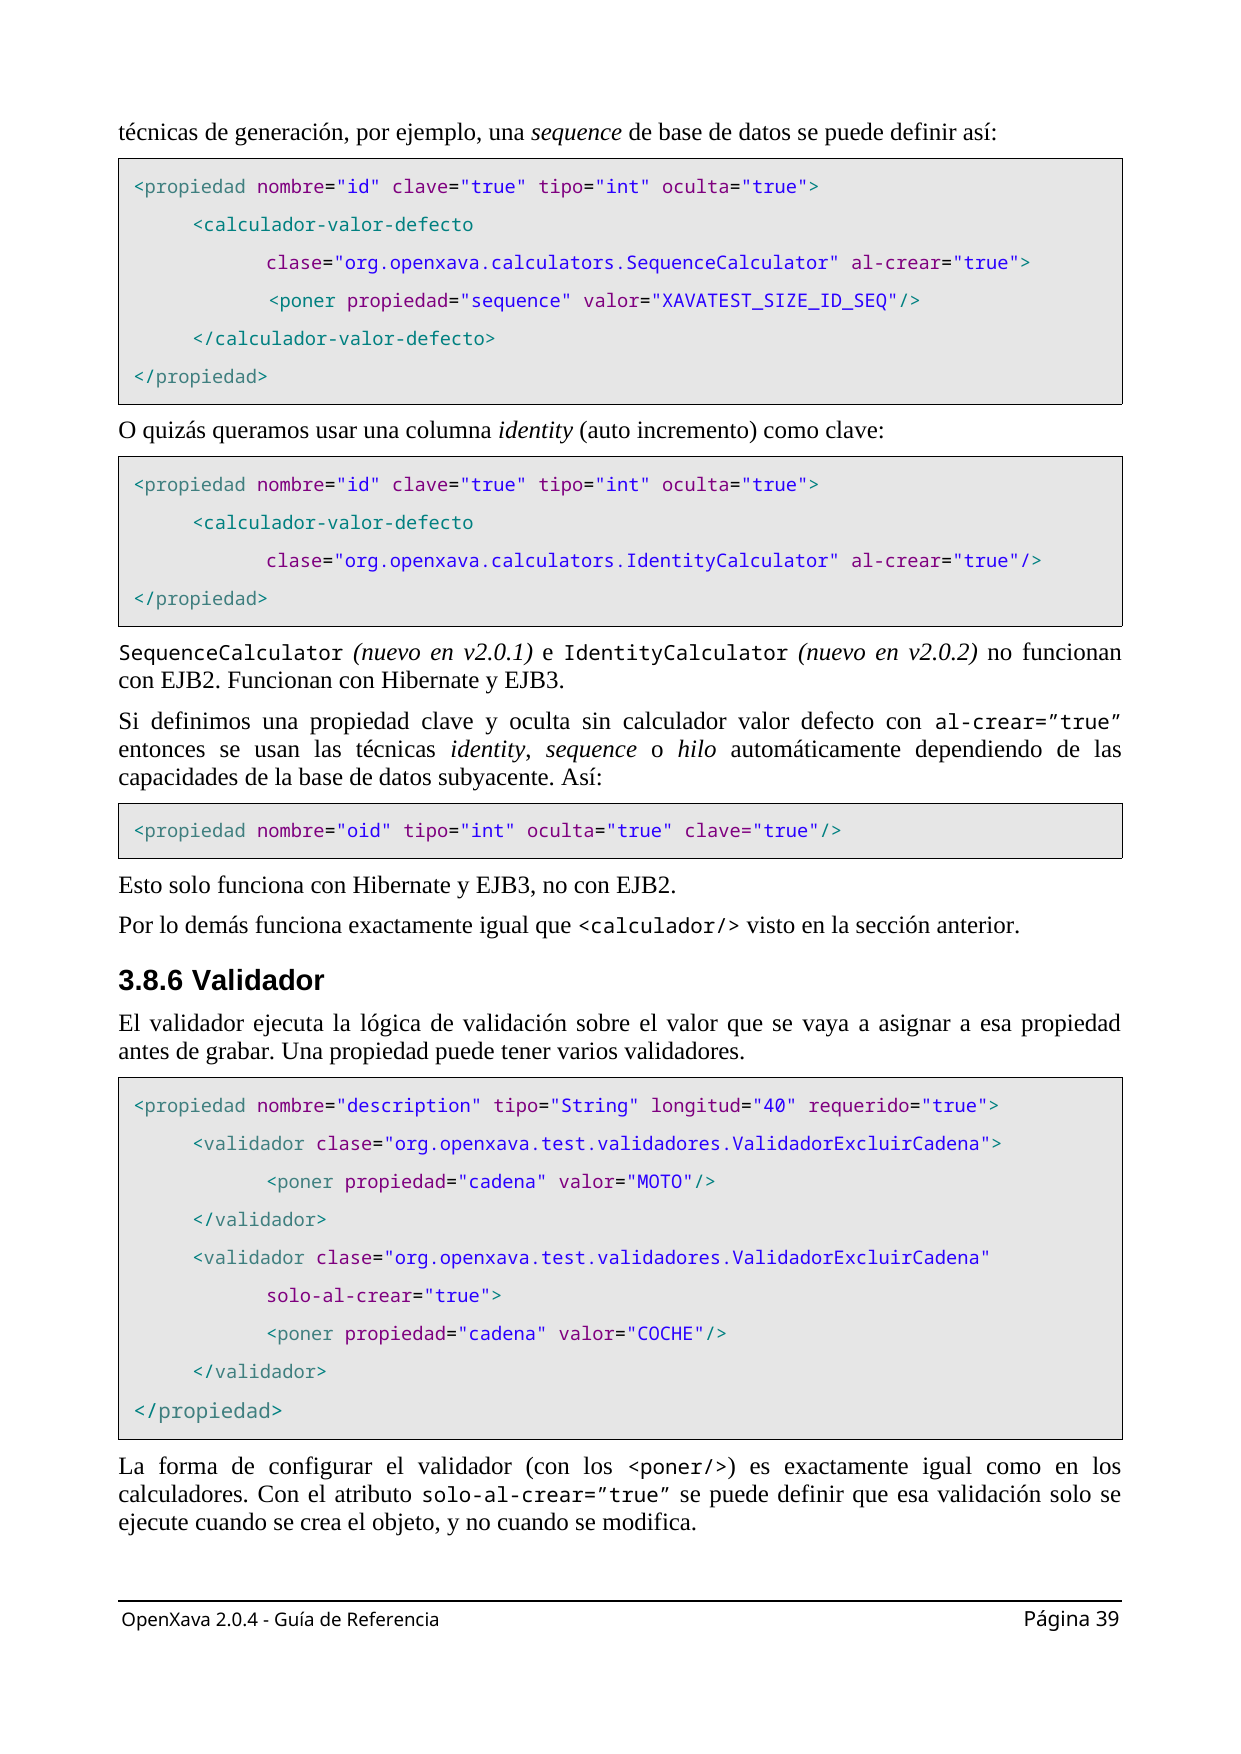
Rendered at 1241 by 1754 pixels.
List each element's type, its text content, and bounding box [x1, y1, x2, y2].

text <calculador-valor-defecto [119, 494, 1122, 532]
text técnicas de generación, por ejemplo, una sequence de base de datos se puede definir así: [118, 118, 1122, 146]
text Esto solo funciona con Hibernate y EJB3, no con EJB2. [118, 871, 1122, 898]
text El validador ejecuta la lógica de validación sobre el valor que se vaya a asignar a esa propiedad antes de grabar. Una propiedad puede tener varios validadores. [118, 1009, 1122, 1065]
subtitle Validador [118, 964, 1122, 997]
text <calculador-valor-defecto [119, 196, 1122, 234]
text clase="org.openxava.calculators.IdentityCalculator" al-crear="true"/> [119, 532, 1122, 571]
text </propiedad> [119, 1381, 1122, 1439]
text <validador clase="org.openxava.test.validadores.ValidadorExcluirCadena"> [119, 1115, 1122, 1153]
text La forma de configurar el validador (con los <poner/>) es exactamente igual como en los calculadores. Con el atributo solo-al-crear=”true” se puede definir que esa validación solo se ejecute cuando se crea el objeto, y no cuando se modifica. [118, 1452, 1122, 1536]
text <poner propiedad="cadena" valor="COCHE"/> [119, 1305, 1122, 1343]
text <validador clase="org.openxava.test.validadores.ValidadorExcluirCadena" [119, 1229, 1122, 1267]
text </calculador-valor-defecto> [119, 310, 1122, 348]
text solo-al-crear="true"> [119, 1267, 1122, 1305]
text clase="org.openxava.calculators.SequenceCalculator" al-crear="true"> [119, 234, 1122, 272]
text <poner propiedad="cadena" valor="MOTO"/> [119, 1153, 1122, 1191]
text O quizás queramos usar una columna identity (auto incremento) como clave: [118, 416, 1122, 444]
text <poner propiedad="sequence" valor="XAVATEST_SIZE_ID_SEQ"/> [119, 272, 1122, 310]
text </validador> [119, 1343, 1122, 1381]
text <propiedad nombre="oid" tipo="int" oculta="true" clave="true"/> [119, 804, 1122, 858]
text </validador> [119, 1191, 1122, 1229]
text Por lo demás funciona exactamente igual que <calculador/> visto en la sección anterior. [118, 911, 1122, 939]
text Si definimos una propiedad clave y oculta sin calculador valor defecto con al-crear=”true” entonces se usan las técnicas identity, sequence o hilo automáticamente dependiendo de las capacidades de la base de datos subyacente. Así: [118, 707, 1122, 790]
text <propiedad nombre="id" clave="true" tipo="int" oculta="true"> [119, 457, 1122, 494]
text <propiedad nombre="id" clave="true" tipo="int" oculta="true"> [119, 159, 1122, 196]
text SequenceCalculator (nuevo en v2.0.1) e IdentityCalculator (nuevo en v2.0.2) no funcionan con EJB2. Funcionan con Hibernate y EJB3. [118, 638, 1122, 694]
text </propiedad> [119, 348, 1122, 404]
text <propiedad nombre="description" tipo="String" longitud="40" requerido="true"> [119, 1078, 1122, 1115]
text </propiedad> [119, 571, 1122, 626]
